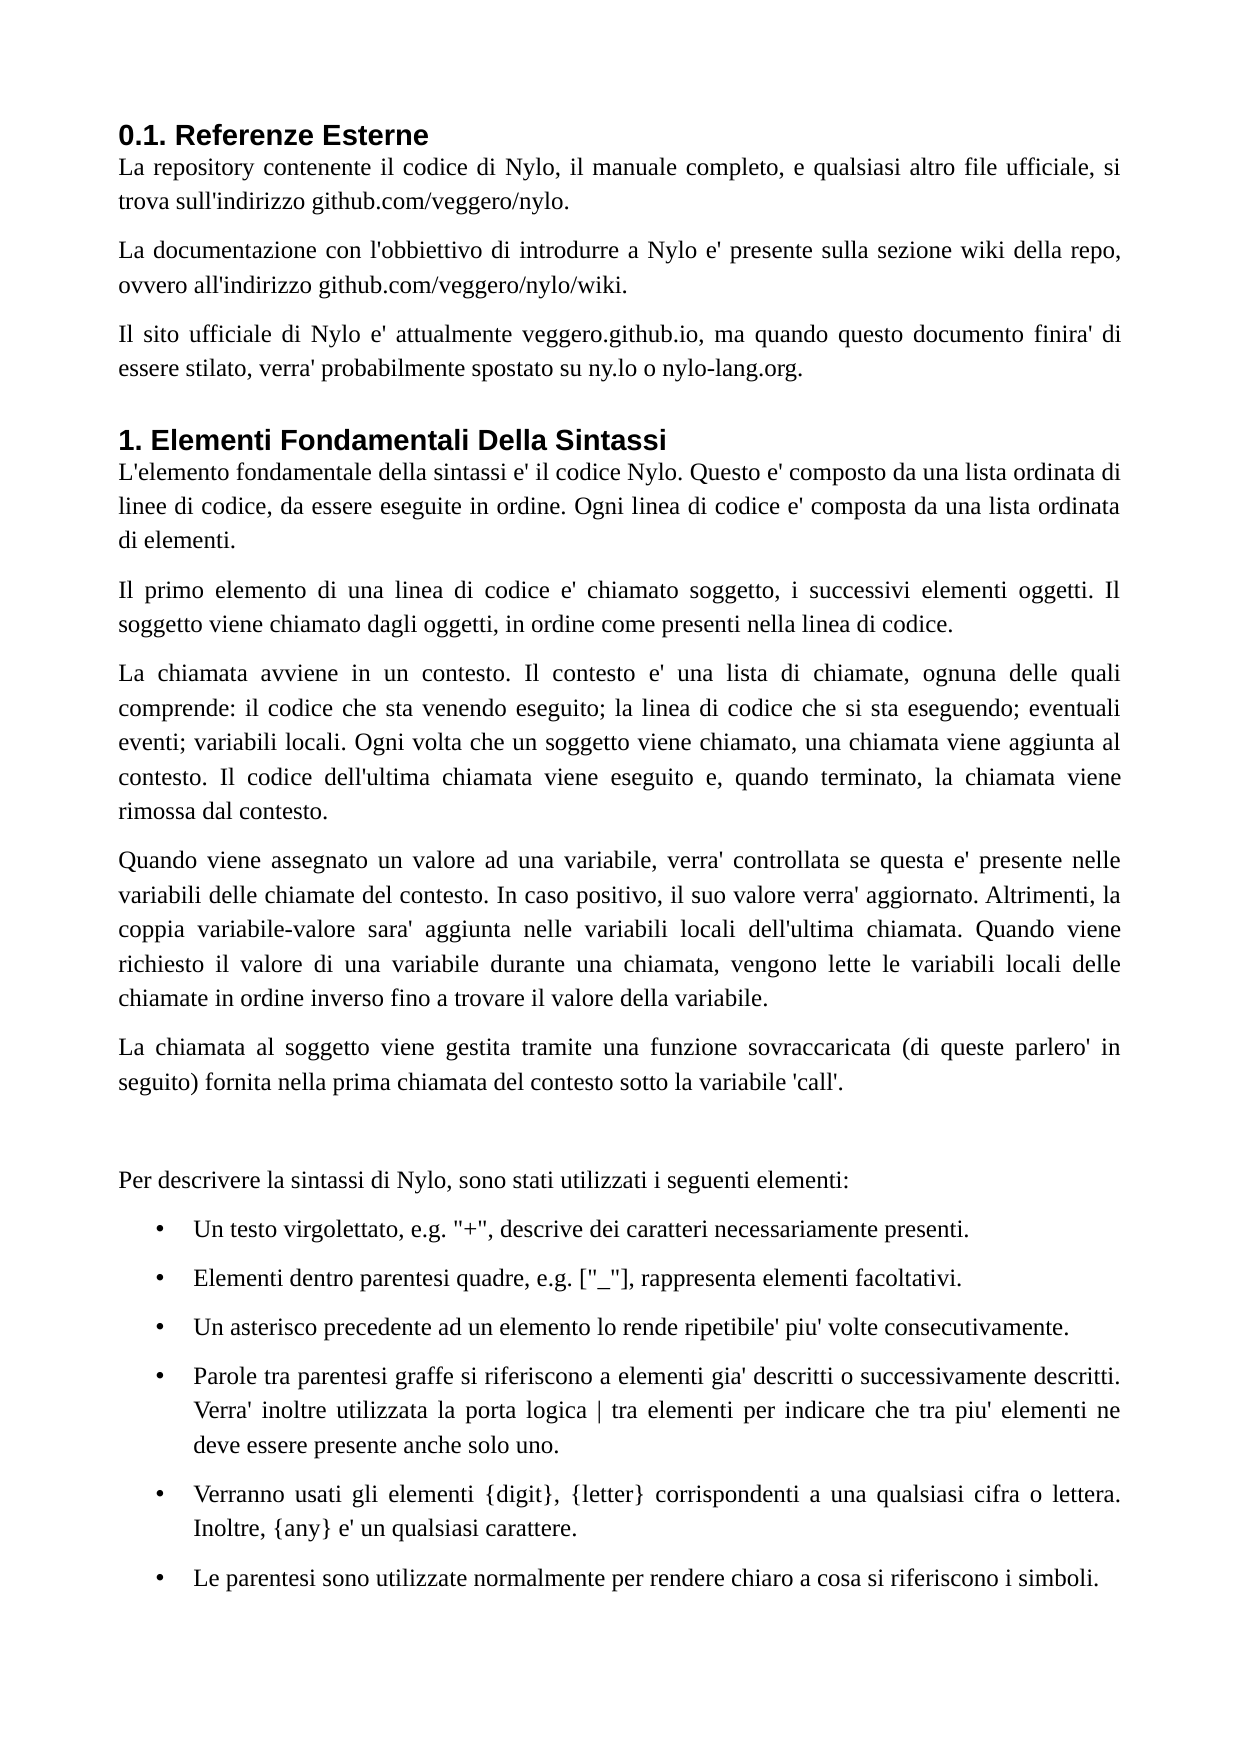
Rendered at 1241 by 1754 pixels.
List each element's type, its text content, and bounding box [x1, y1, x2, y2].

subtitle 0.1. Referenze Esterne [118, 118, 1122, 152]
list Elementi dentro parentesi quadre, e.g. ["_"], rappresenta elementi facoltativi. [156, 1263, 1122, 1292]
text La chiamata al soggetto viene gestita tramite una funzione sovraccaricata (di queste parlero' in seguito) fornita nella prima chiamata del contesto sotto la variabile 'call'. [118, 1032, 1122, 1095]
list Un asterisco precedente ad un elemento lo rende ripetibile' piu' volte consecutivamente. [156, 1312, 1122, 1341]
list Verranno usati gli elementi {digit}, {letter} corrispondenti a una qualsiasi cifra o lettera. Inoltre, {any} e' un qualsiasi carattere. [156, 1479, 1122, 1542]
text La repository contenente il codice di Nylo, il manuale completo, e qualsiasi altro file ufficiale, si trova sull'indirizzo github.com/veggero/nylo. [118, 152, 1122, 215]
text Il primo elemento di una linea di codice e' chiamato soggetto, i successivi elementi oggetti. Il soggetto viene chiamato dagli oggetti, in ordine come presenti nella linea di codice. [118, 575, 1122, 638]
subtitle 1. Elementi Fondamentali Della Sintassi [118, 423, 1122, 457]
list Un testo virgolettato, e.g. "+", descrive dei caratteri necessariamente presenti. [156, 1214, 1122, 1243]
text Il sito ufficiale di Nylo e' attualmente veggero.github.io, ma quando questo documento finira' di essere stilato, verra' probabilmente spostato su ny.lo o nylo-lang.org. [118, 319, 1122, 382]
text La chiamata avviene in un contesto. Il contesto e' una lista di chiamate, ognuna delle quali comprende: il codice che sta venendo eseguito; la linea di codice che si sta eseguendo; eventuali eventi; variabili locali. Ogni volta che un soggetto viene chiamato, una chiamata viene aggiunta al contesto. Il codice dell'ultima chiamata viene eseguito e, quando terminato, la chiamata viene rimossa dal contesto. [118, 658, 1122, 825]
text Per descrivere la sintassi di Nylo, sono stati utilizzati i seguenti elementi: [118, 1165, 1122, 1193]
list Parole tra parentesi graffe si riferiscono a elementi gia' descritti o successivamente descritti. Verra' inoltre utilizzata la porta logica | tra elementi per indicare che tra piu' elementi ne deve essere presente anche solo uno. [156, 1361, 1122, 1459]
text Quando viene assegnato un valore ad una variabile, verra' controllata se questa e' presente nelle variabili delle chiamate del contesto. In caso positivo, il suo valore verra' aggiornato. Altrimenti, la coppia variabile-valore sara' aggiunta nelle variabili locali dell'ultima chiamata. Quando viene richiesto il valore di una variabile durante una chiamata, vengono lette le variabili locali delle chiamate in ordine inverso fino a trovare il valore della variabile. [118, 845, 1122, 1012]
text L'elemento fondamentale della sintassi e' il codice Nylo. Questo e' composto da una lista ordinata di linee di codice, da essere eseguite in ordine. Ogni linea di codice e' composta da una lista ordinata di elementi. [118, 457, 1122, 554]
list Le parentesi sono utilizzate normalmente per rendere chiaro a cosa si riferiscono i simboli. [156, 1563, 1122, 1591]
text La documentazione con l'obbiettivo di introdurre a Nylo e' presente sulla sezione wiki della repo, ovvero all'indirizzo github.com/veggero/nylo/wiki. [118, 235, 1122, 298]
